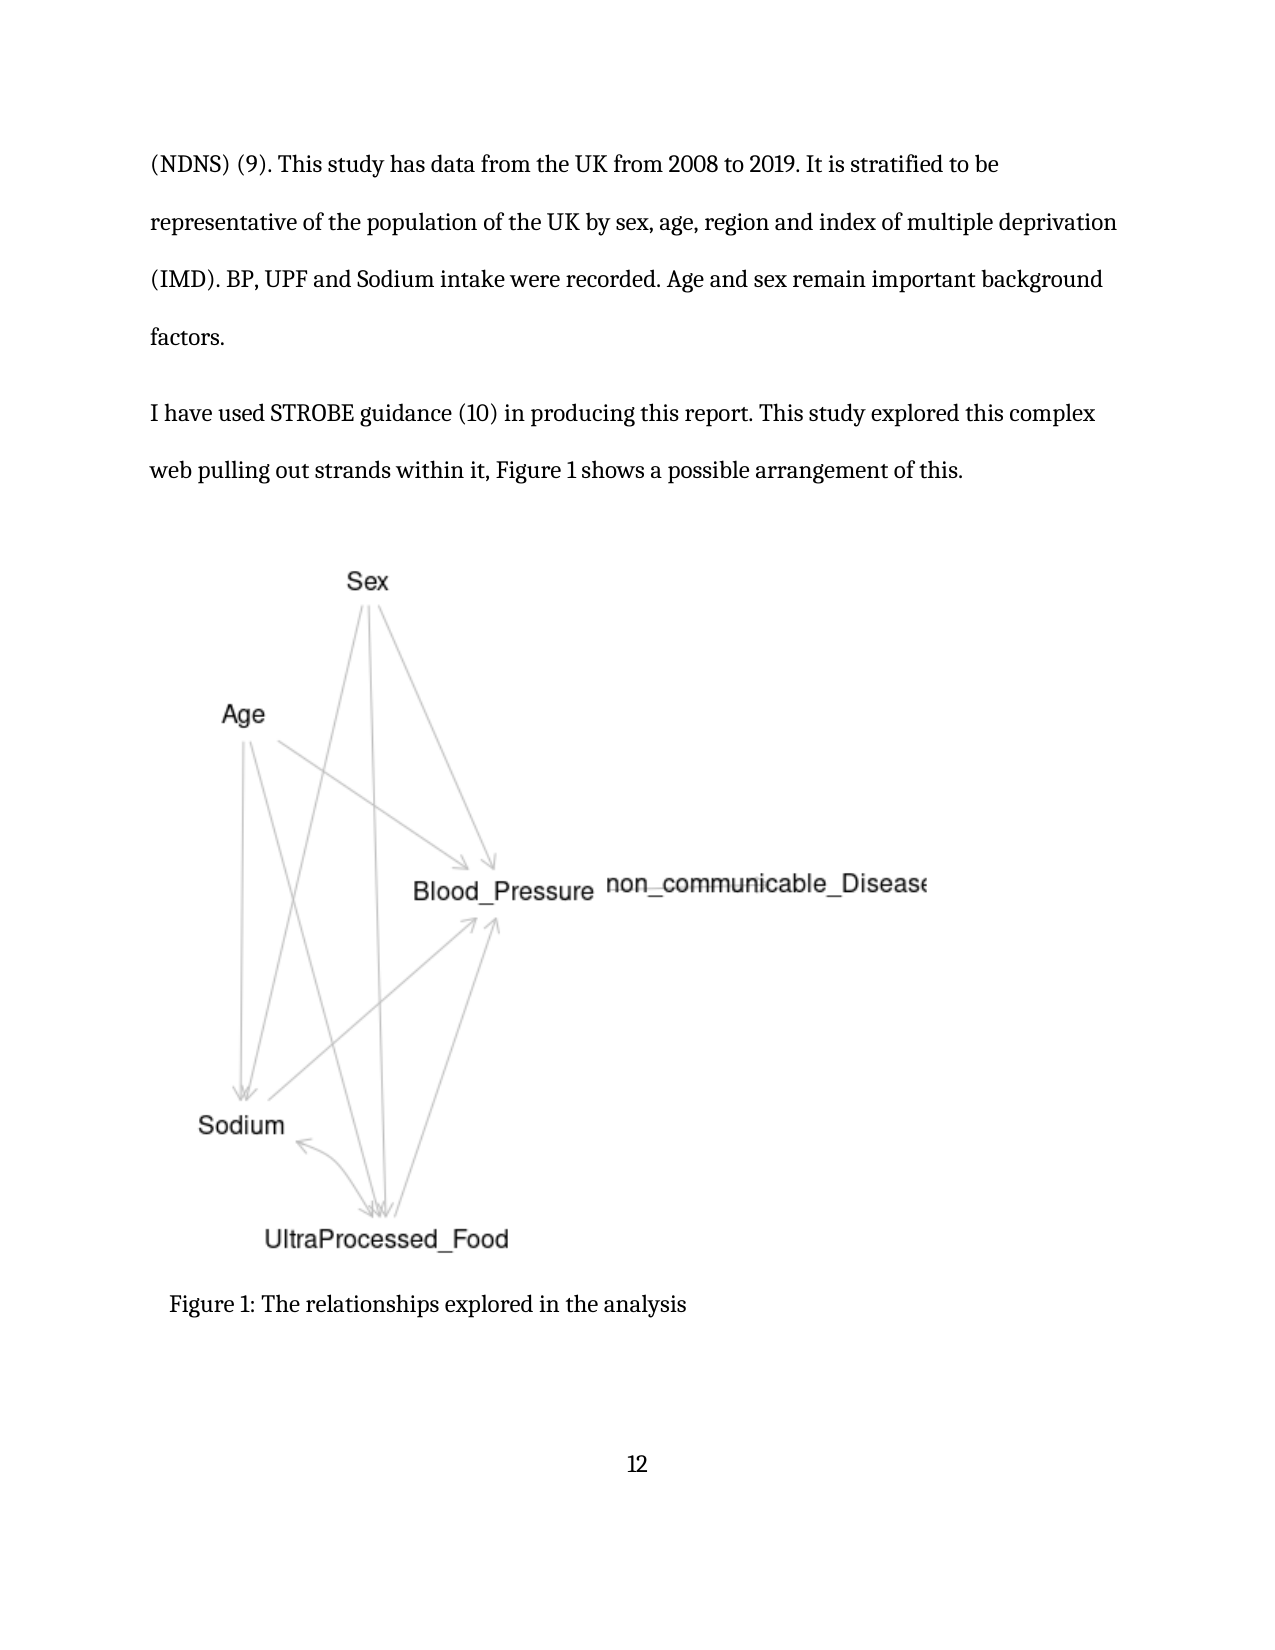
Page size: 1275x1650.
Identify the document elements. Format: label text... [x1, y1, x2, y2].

text I have used STROBE guidance (10) in producing this report. This study explored this complex web pulling out strands within it, Figure 1 shows a possible arrangement of this. [150, 399, 1125, 485]
text (NDNS) (9). This study has data from the UK from 2008 to 2019. It is stratified to be representative of the population of the UK by sex, age, region and index of multiple deprivation (IMD). BP, UPF and Sodium intake were recorded. Age and sex remain important background factors. [150, 150, 1125, 351]
picture [168, 532, 927, 1291]
text Figure 1: The relationships explored in the analysis [169, 1291, 927, 1319]
